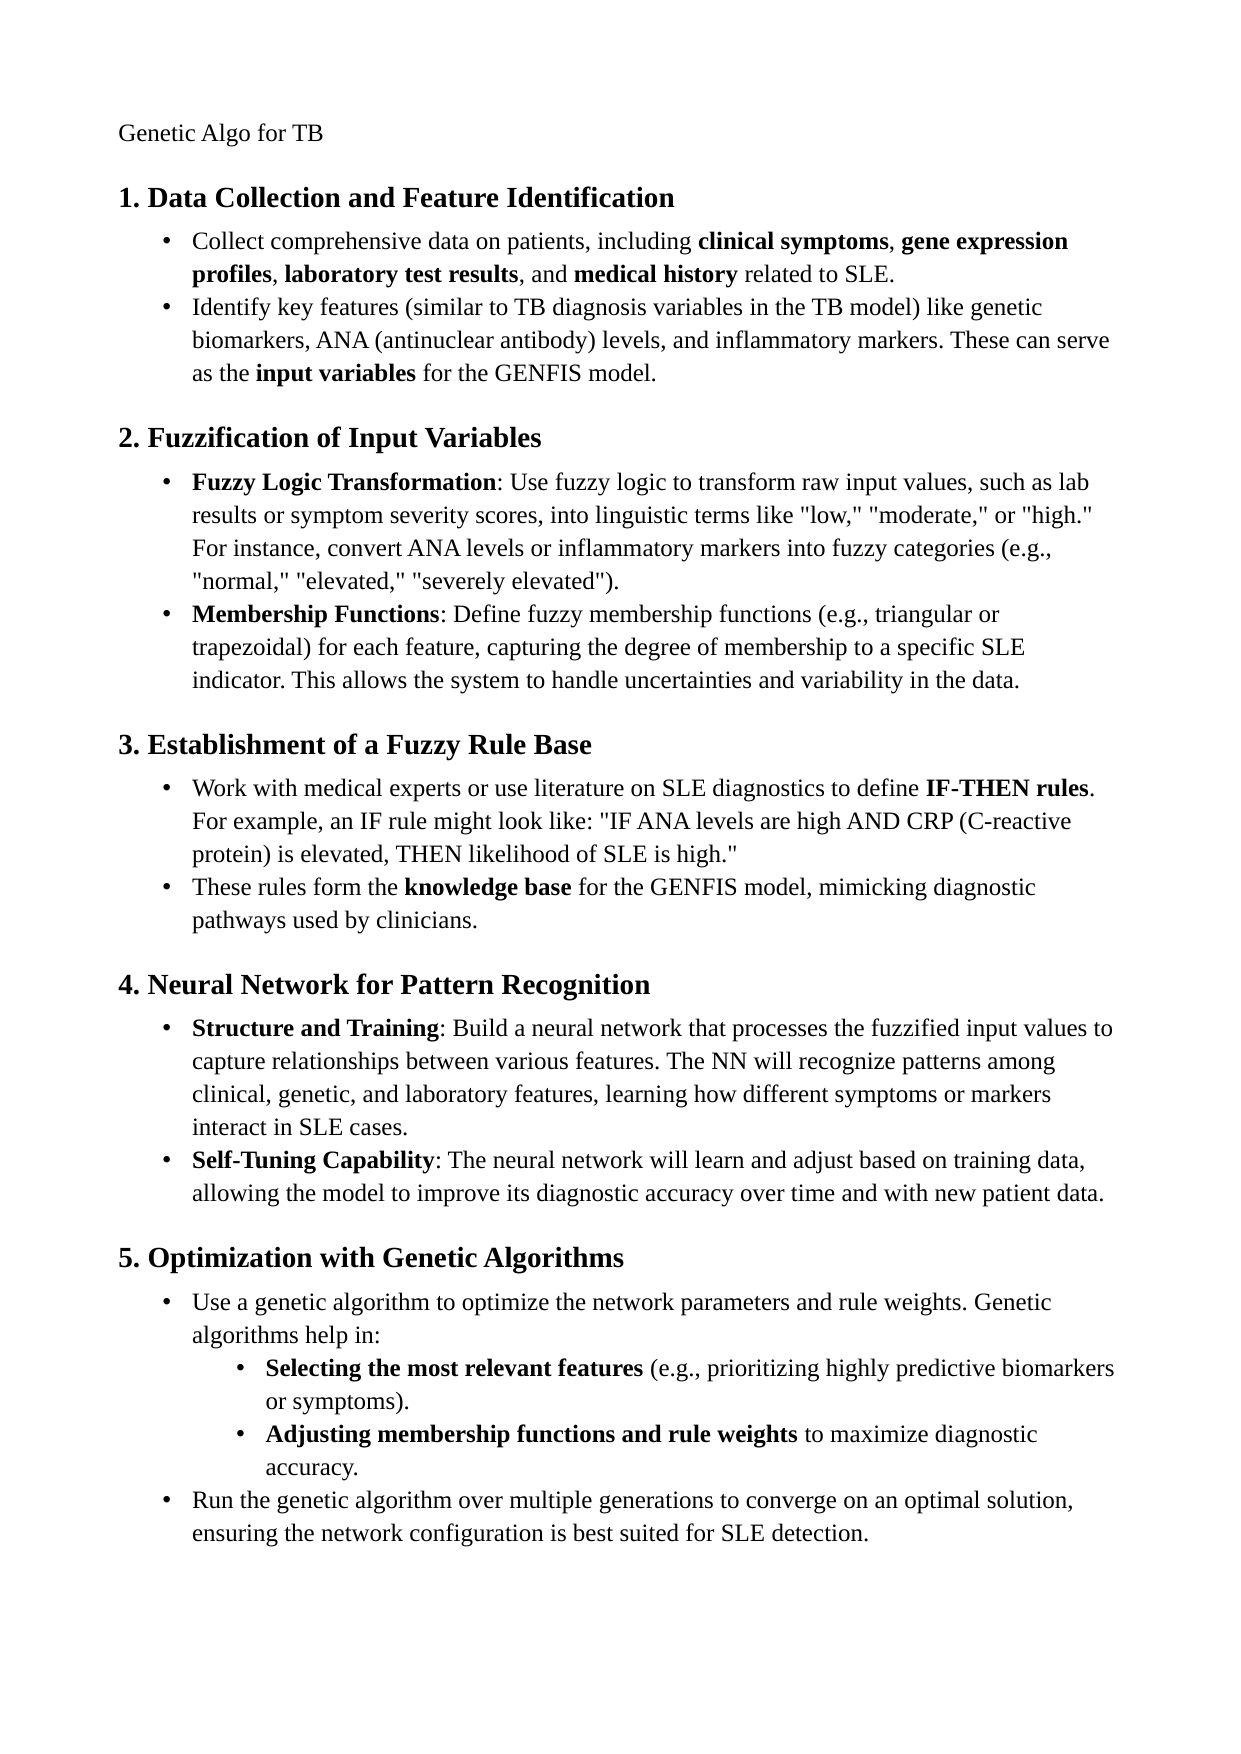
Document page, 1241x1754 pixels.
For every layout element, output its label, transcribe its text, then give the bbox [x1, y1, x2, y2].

subtitle 1. Data Collection and Feature Identification [118, 180, 1122, 214]
list Use a genetic algorithm to optimize the network parameters and rule weights. Genetic algorithms help in: [162, 1287, 1122, 1348]
subtitle 2. Fuzzification of Input Variables [118, 421, 1122, 454]
subtitle 5. Optimization with Genetic Algorithms [118, 1241, 1122, 1274]
text Genetic Algo for TB [118, 118, 1122, 147]
list Collect comprehensive data on patients, including clinical symptoms, gene expression profiles, laboratory test results, and medical history related to SLE. [162, 226, 1122, 288]
list Identify key features (similar to TB diagnosis variables in the TB model) like genetic biomarkers, ANA (antinuclear antibody) levels, and inflammatory markers. These can serve as the input variables for the GENFIS model. [162, 292, 1122, 387]
list Work with medical experts or use literature on SLE diagnostics to define IF-THEN rules. For example, an IF rule might look like: "IF ANA levels are high AND CRP (C-reactive protein) is elevated, THEN likelihood of SLE is high." [162, 773, 1122, 868]
list Adjusting membership functions and rule weights to maximize diagnostic accuracy. [236, 1419, 1122, 1481]
subtitle 3. Establishment of a Fuzzy Rule Base [118, 727, 1122, 761]
subtitle 4. Neural Network for Pattern Recognition [118, 967, 1122, 1001]
list Structure and Training: Build a neural network that processes the fuzzified input values to capture relationships between various features. The NN will recognize patterns among clinical, genetic, and laboratory features, learning how different symptoms or markers interact in SLE cases. [162, 1013, 1122, 1141]
list Membership Functions: Define fuzzy membership functions (e.g., triangular or trapezoidal) for each feature, capturing the degree of membership to a specific SLE indicator. This allows the system to handle uncertainties and variability in the data. [162, 599, 1122, 693]
list Fuzzy Logic Transformation: Use fuzzy logic to transform raw input values, such as lab results or symptom severity scores, into linguistic terms like "low," "moderate," or "high." For instance, convert ANA levels or inflammatory markers into fuzzy categories (e.g., "normal," "elevated," "severely elevated"). [162, 467, 1122, 594]
list Run the genetic algorithm over multiple generations to converge on an optimal solution, ensuring the network configuration is best suited for SLE detection. [162, 1485, 1122, 1547]
list These rules form the knowledge base for the GENFIS model, mimicking diagnostic pathways used by clinicians. [162, 872, 1122, 934]
list Selecting the most relevant features (e.g., prioritizing highly predictive biomarkers or symptoms). [236, 1353, 1122, 1414]
list Self-Tuning Capability: The neural network will learn and adjust based on training data, allowing the model to improve its diagnostic accuracy over time and with new patient data. [162, 1145, 1122, 1207]
